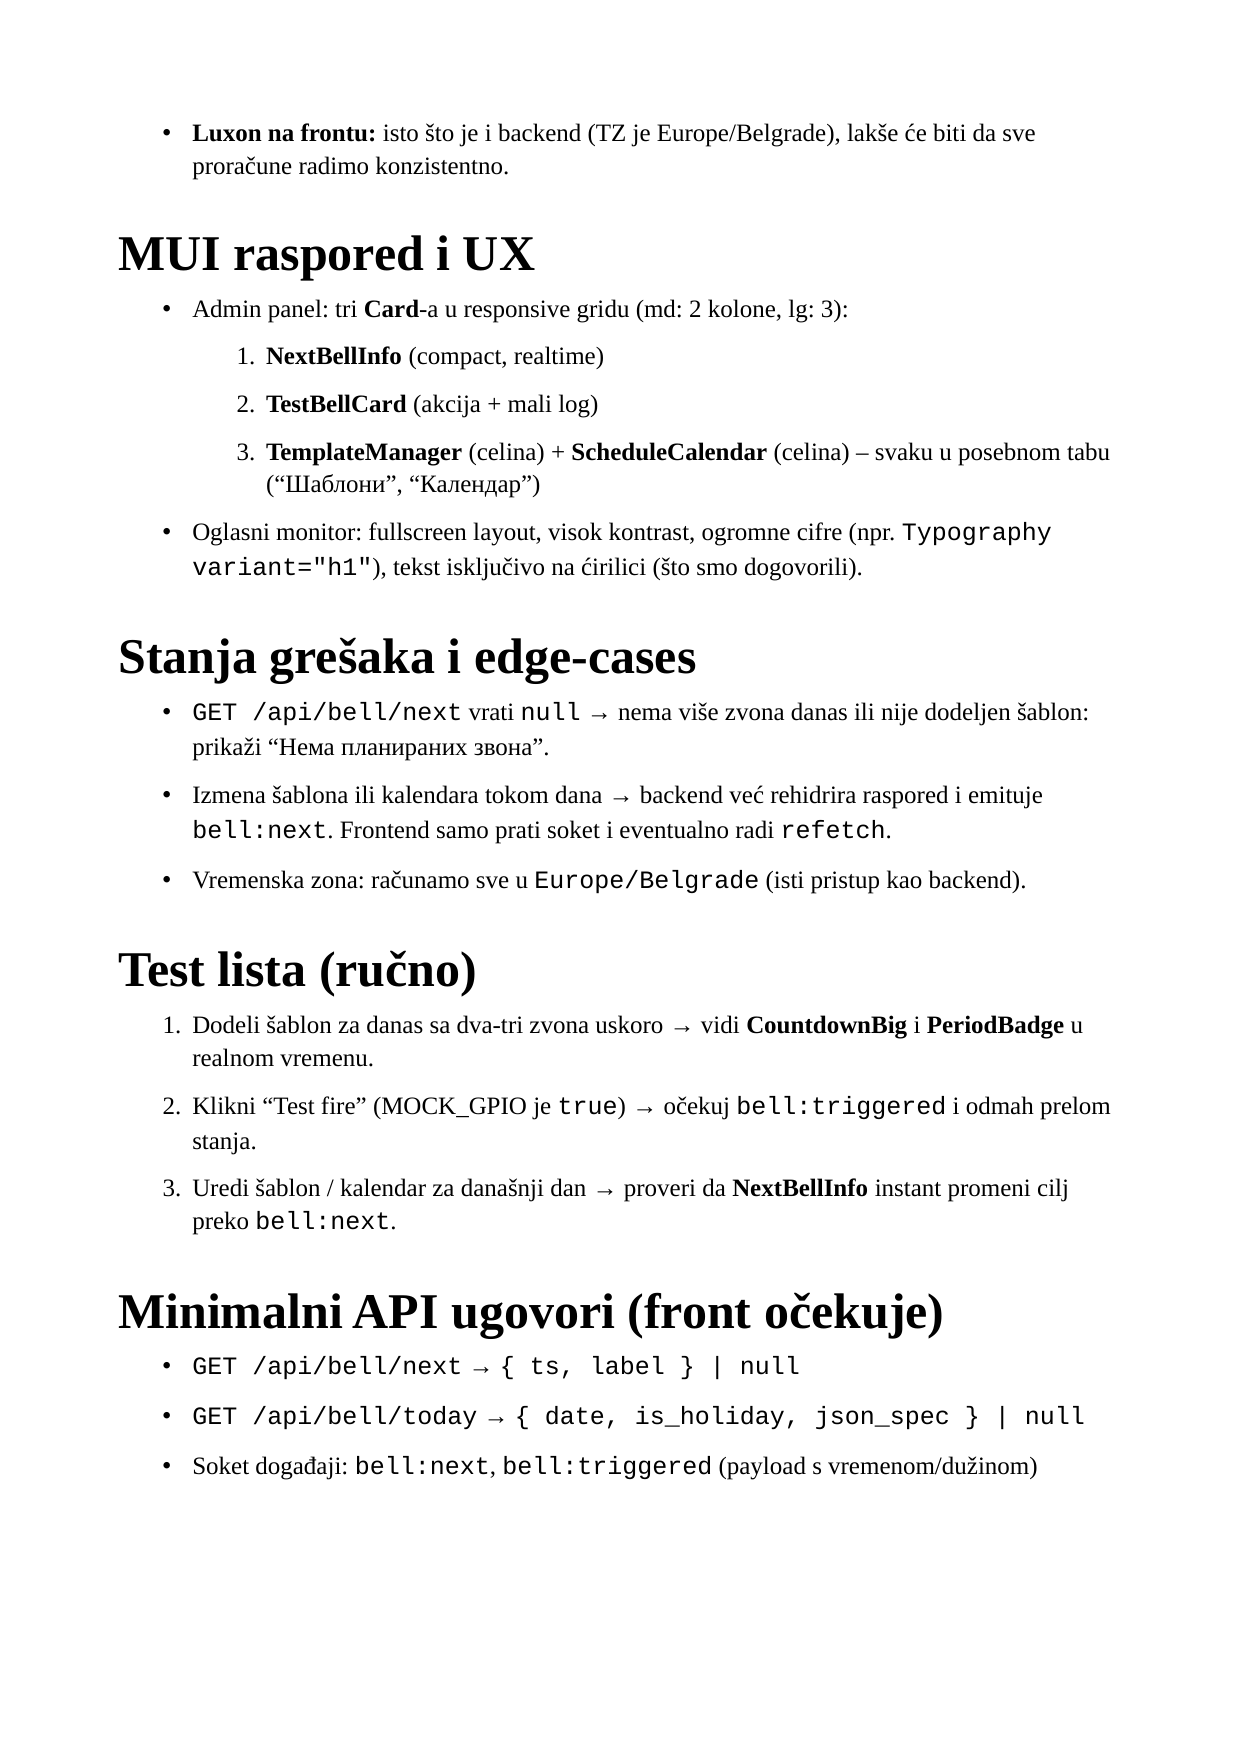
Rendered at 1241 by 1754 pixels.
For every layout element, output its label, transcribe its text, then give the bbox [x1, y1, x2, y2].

list TemplateManager (celina) + ScheduleCalendar (celina) – svaku u posebnom tabu (“Шаблони”, “Календар”) [236, 437, 1122, 498]
list Vremenska zona: računamo sve u Europe/Belgrade (isti pristup kao backend). [162, 865, 1122, 896]
list Izmena šablona ili kalendara tokom dana → backend već rehidrira raspored i emituje bell:next. Frontend samo prati soket i eventualno radi refetch. [162, 780, 1122, 846]
list Soket događaji: bell:next, bell:triggered (payload s vremenom/dužinom) [162, 1451, 1122, 1482]
list Uredi šablon / kalendar za današnji dan → proveri da NextBellInfo instant promeni cilj preko bell:next. [162, 1173, 1122, 1237]
list Dodeli šablon za danas sa dva-tri zvona uskoro → vidi CountdownBig i PeriodBadge u realnom vremenu. [162, 1010, 1122, 1072]
list Luxon na frontu: isto što je i backend (TZ je Europe/Belgrade), lakše će biti da sve proračune radimo konzistentno. [162, 118, 1122, 180]
list TestBellCard (akcija + mali log) [236, 389, 1122, 418]
subtitle Minimalni API ugovori (front očekuje) [118, 1281, 1122, 1339]
list Klikni “Test fire” (MOCK_GPIO je true) → očekuj bell:triggered i odmah prelom stanja. [162, 1091, 1122, 1154]
subtitle Test lista (ručno) [118, 940, 1122, 998]
list GET /api/bell/next vrati null → nema više zvona danas ili nije dodeljen šablon: prikaži “Нема планираних звона”. [162, 697, 1122, 761]
list Admin panel: tri Card-a u responsive gridu (md: 2 kolone, lg: 3): [162, 294, 1122, 322]
list NextBellInfo (compact, realtime) [236, 341, 1122, 370]
list GET /api/bell/today → { date, is_holiday, json_spec } | null [162, 1401, 1122, 1432]
list GET /api/bell/next → { ts, label } | null [162, 1351, 1122, 1382]
subtitle Stanja grešaka i edge‑cases [118, 627, 1122, 685]
list Oglasni monitor: fullscreen layout, visok kontrast, ogromne cifre (npr. Typography variant="h1"), tekst isključivo na ćirilici (što smo dogovorili). [162, 517, 1122, 583]
subtitle MUI raspored i UX [118, 224, 1122, 281]
